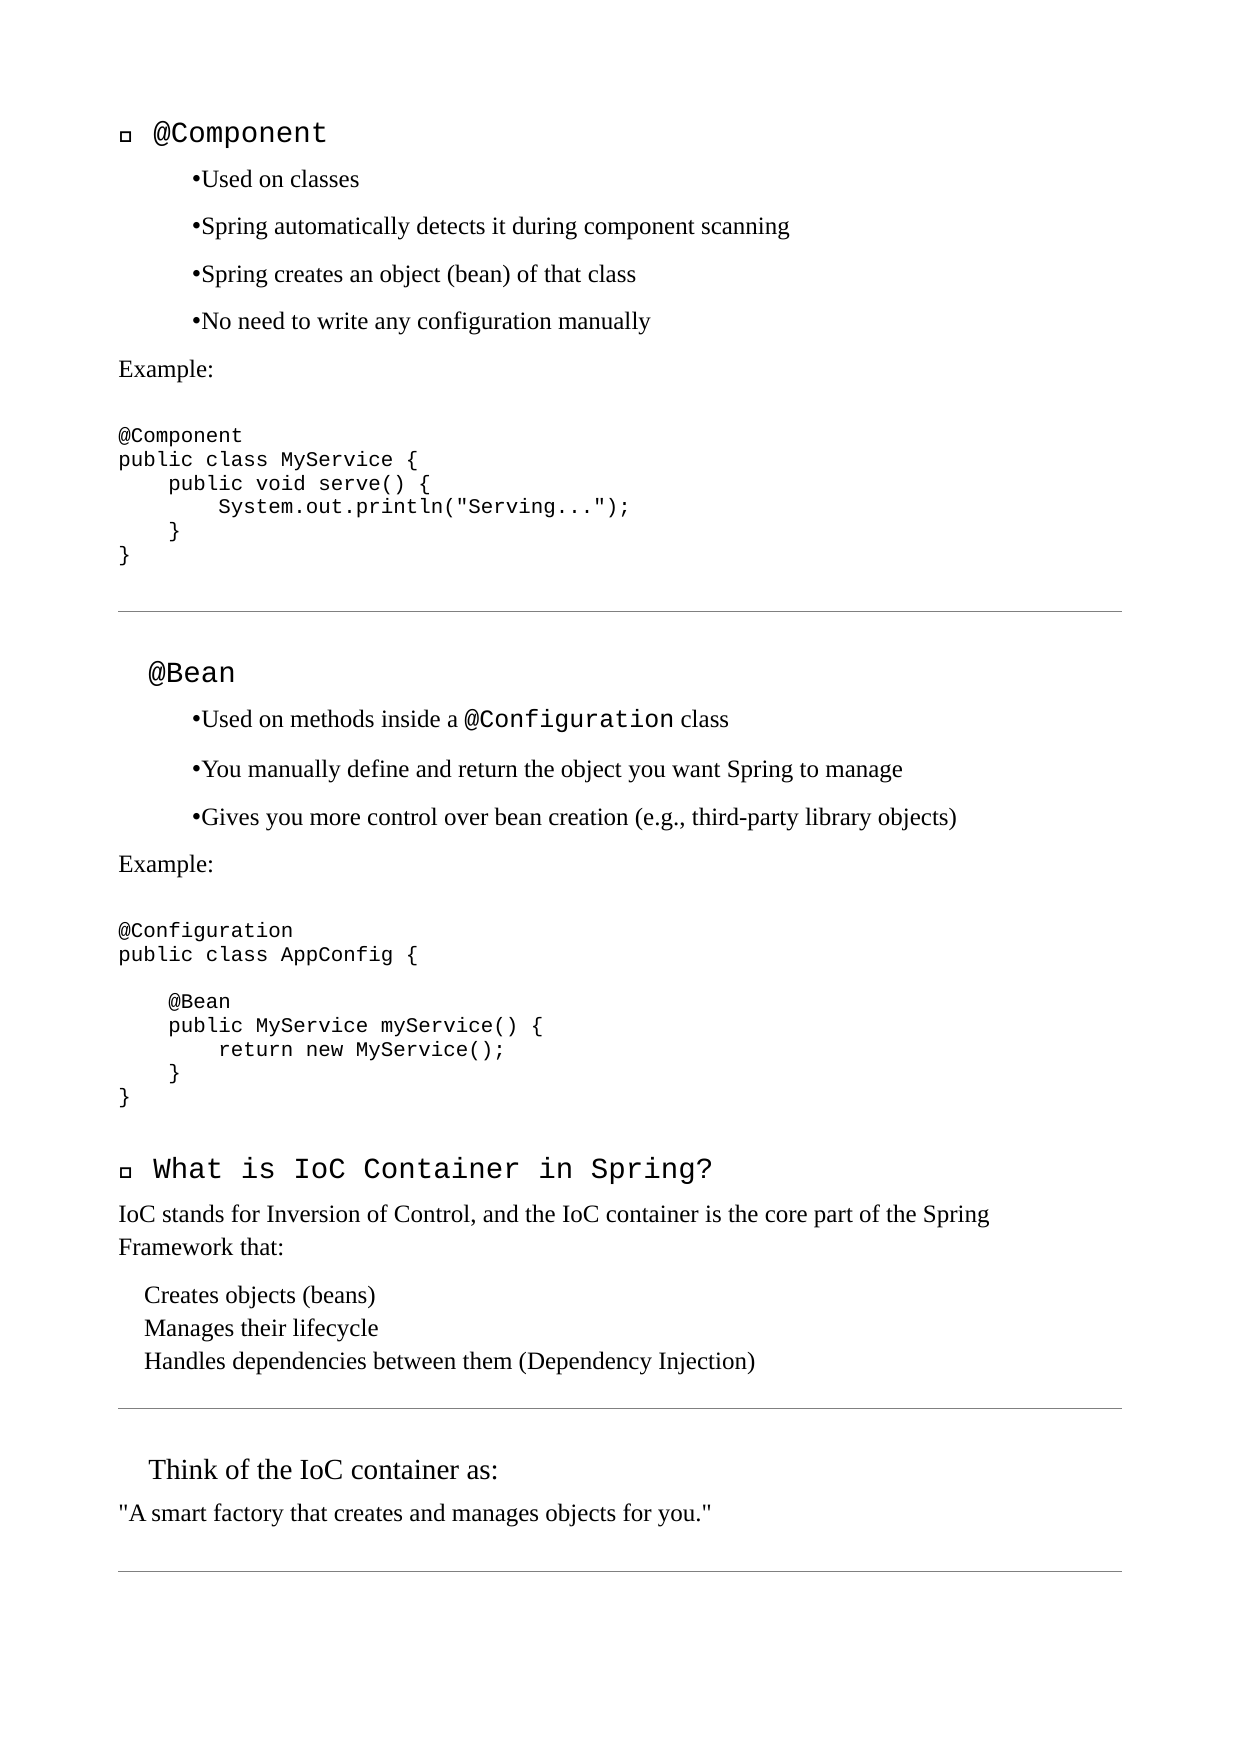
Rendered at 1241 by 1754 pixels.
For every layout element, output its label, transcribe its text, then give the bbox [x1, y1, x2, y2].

text } [118, 1062, 1122, 1086]
list Spring automatically detects it during component scanning [118, 211, 1122, 240]
text IoC stands for Inversion of Control, and the IoC container is the core part of the Spring Framework that: [118, 1199, 1122, 1261]
list No need to write any configuration manually [118, 306, 1122, 335]
text Example: [118, 849, 1122, 878]
list You manually define and return the object you want Spring to manage [118, 754, 1122, 783]
subtitle 🔹 @Bean [118, 656, 1122, 692]
text Example: [118, 354, 1122, 383]
text public MyService myService() { [118, 1015, 1122, 1039]
list Spring creates an object (bean) of that class [118, 259, 1122, 288]
text } [118, 1086, 1122, 1110]
text } [118, 543, 1122, 567]
text return new MyService(); [118, 1039, 1122, 1062]
text } [118, 520, 1122, 543]
subtitle 🔹 @Component [118, 118, 1122, 151]
text public class MyService { [118, 449, 1122, 473]
list Used on methods inside a @Configuration class [118, 704, 1122, 735]
text public void serve() { [118, 473, 1122, 496]
text ✅ Creates objects (beans) ✅ Manages their lifecycle ✅ Handles dependencies between them (Dependency Injection) [118, 1280, 1122, 1375]
text "A smart factory that creates and manages objects for you." [118, 1498, 1122, 1527]
text public class AppConfig { [118, 944, 1122, 968]
text @Component [118, 425, 1122, 449]
subtitle 🧠 Think of the IoC container as: [118, 1452, 1122, 1486]
list Gives you more control over bean creation (e.g., third-party library objects) [118, 802, 1122, 830]
subtitle 🔹 What is IoC Container in Spring? [118, 1154, 1122, 1187]
text System.out.println("Serving..."); [118, 496, 1122, 520]
text @Configuration [118, 921, 1122, 944]
list Used on classes [118, 164, 1122, 192]
text @Bean [118, 991, 1122, 1015]
